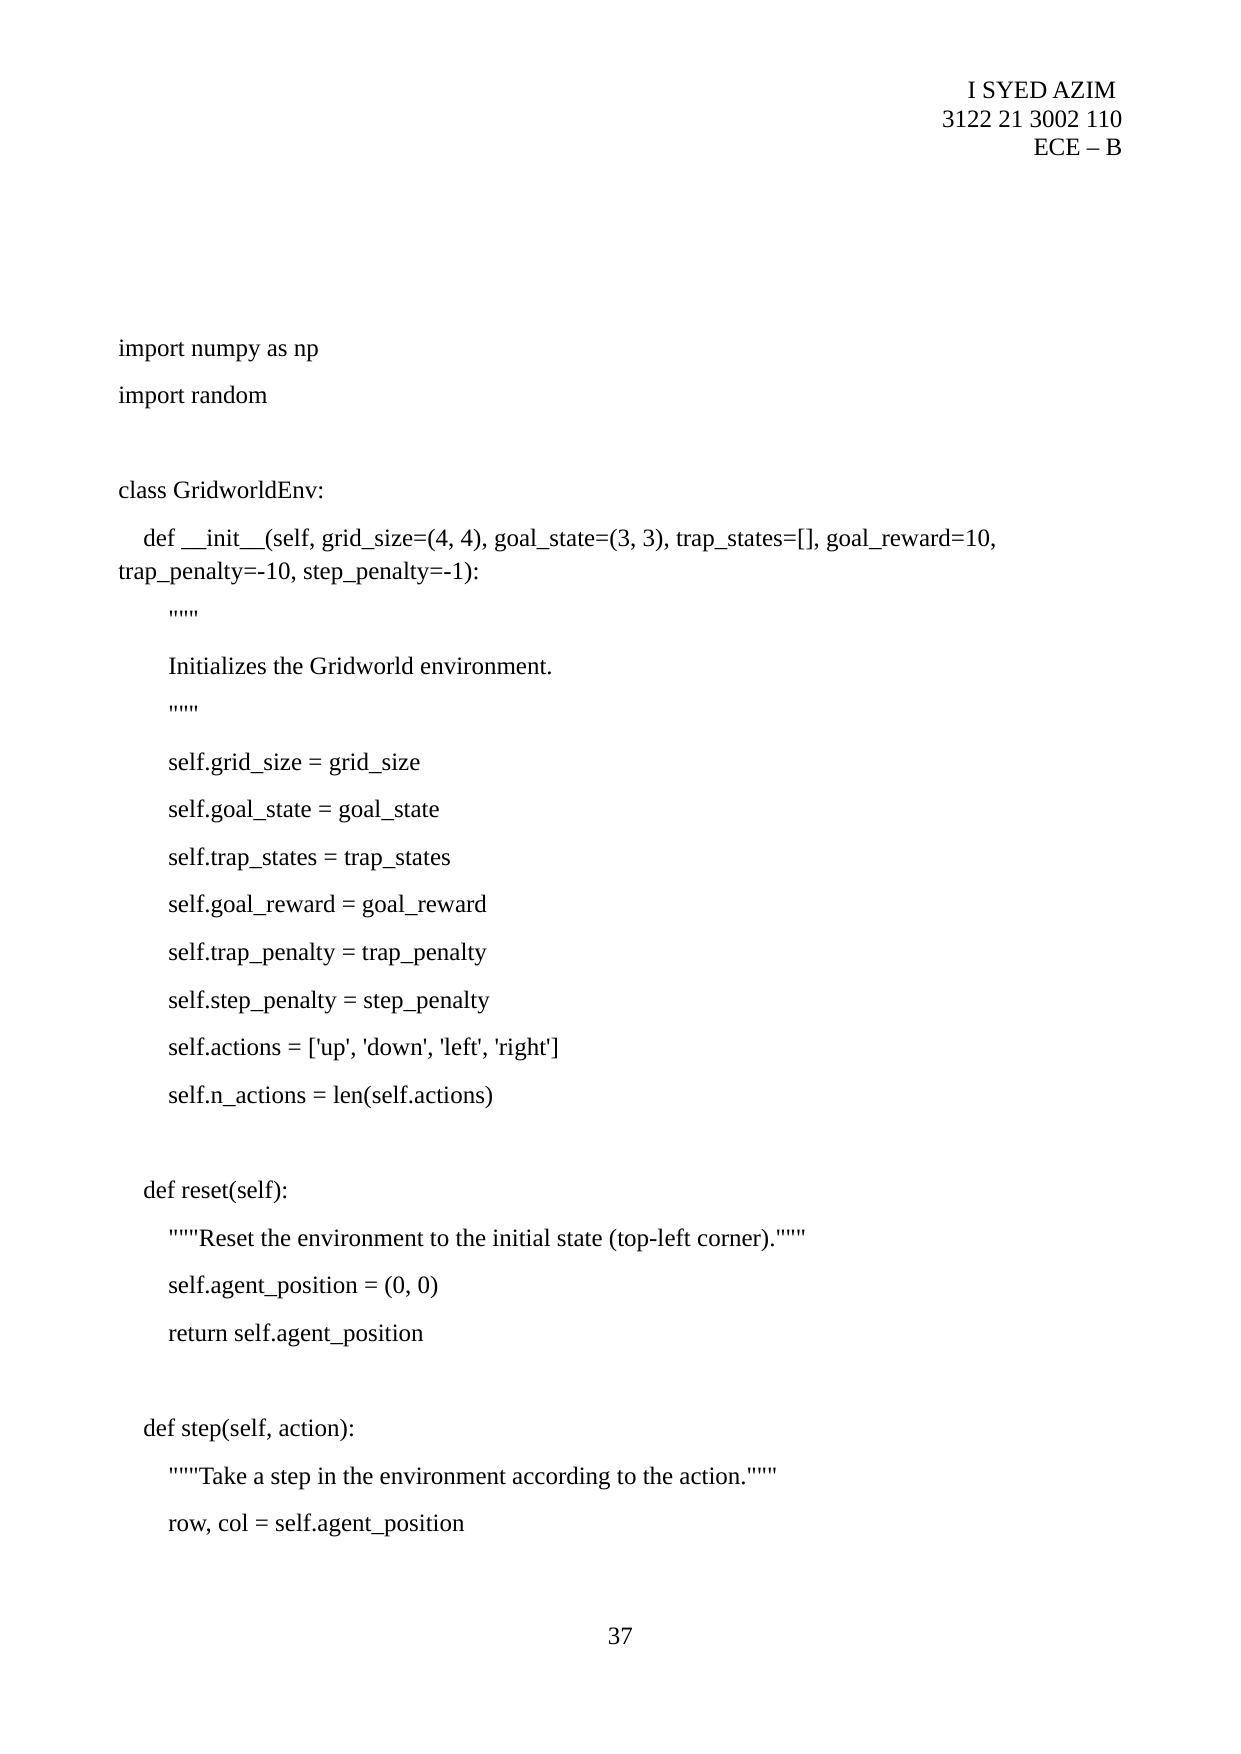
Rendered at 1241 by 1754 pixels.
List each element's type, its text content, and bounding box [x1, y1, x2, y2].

text self.goal_reward = goal_reward [118, 889, 1122, 918]
text """ [118, 604, 1122, 633]
text self.trap_penalty = trap_penalty [118, 937, 1122, 966]
text """Take a step in the environment according to the action.""" [118, 1461, 1122, 1489]
text self.n_actions = len(self.actions) [118, 1080, 1122, 1109]
text self.step_penalty = step_penalty [118, 985, 1122, 1013]
text """Reset the environment to the initial state (top-left corner).""" [118, 1223, 1122, 1251]
text Initializes the Gridworld environment. [118, 651, 1122, 680]
text row, col = self.agent_position [118, 1508, 1122, 1537]
text class GridworldEnv: [118, 476, 1122, 504]
text """ [118, 699, 1122, 728]
text self.goal_state = goal_state [118, 794, 1122, 823]
text self.trap_states = trap_states [118, 842, 1122, 871]
text def __init__(self, grid_size=(4, 4), goal_state=(3, 3), trap_states=[], goal_reward=10, trap_penalty=-10, step_penalty=-1): [118, 523, 1122, 585]
text self.actions = ['up', 'down', 'left', 'right'] [118, 1032, 1122, 1061]
text self.grid_size = grid_size [118, 747, 1122, 775]
text def reset(self): [118, 1175, 1122, 1204]
text import random [118, 380, 1122, 409]
text self.agent_position = (0, 0) [118, 1270, 1122, 1299]
text import numpy as np [118, 333, 1122, 362]
text def step(self, action): [118, 1413, 1122, 1442]
text return self.agent_position [118, 1318, 1122, 1347]
